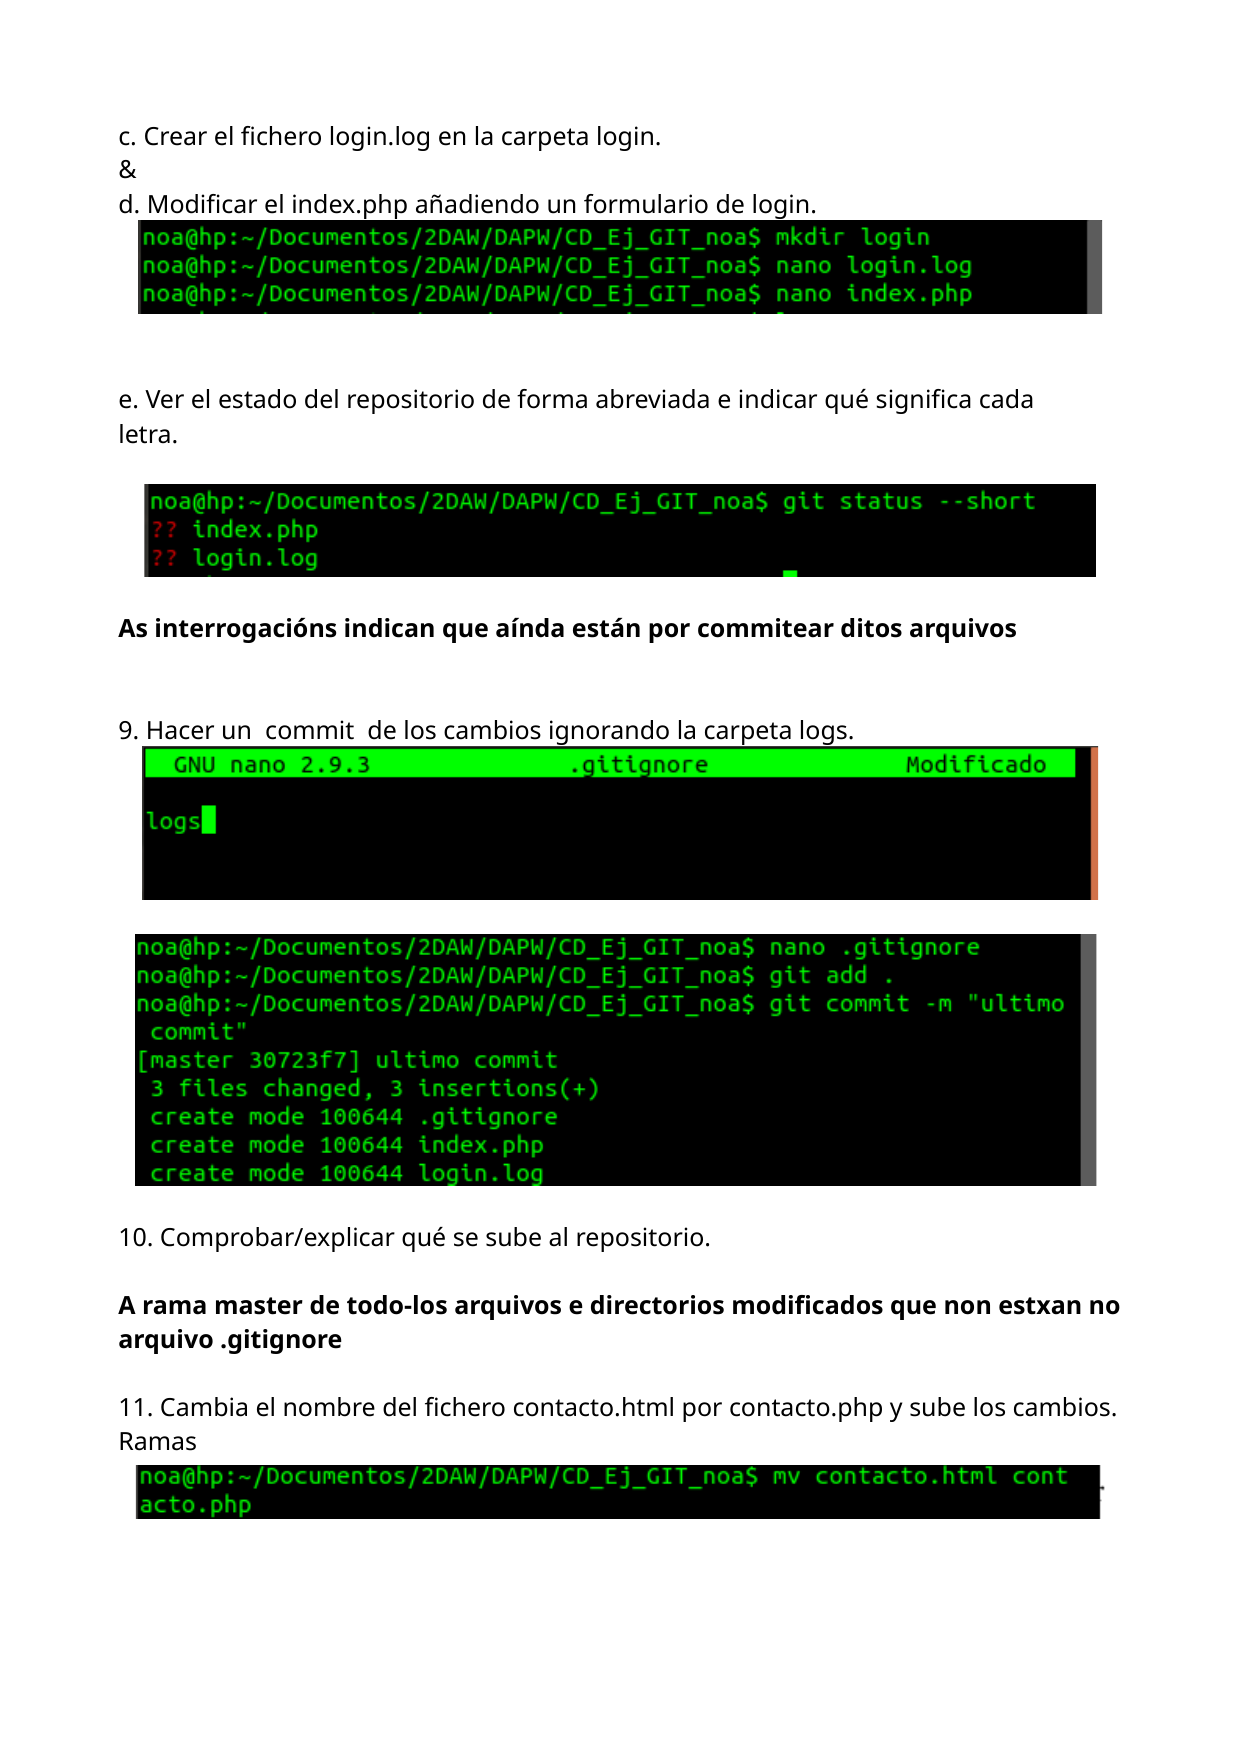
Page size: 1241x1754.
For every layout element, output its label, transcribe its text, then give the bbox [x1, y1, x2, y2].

text letra. [118, 416, 1122, 450]
text 11. Cambia el nombre del fichero contacto.html por contacto.php y sube los cambios. [118, 1390, 1122, 1424]
text c. Crear el fichero login.log en la carpeta login. [118, 118, 1122, 152]
text Ramas [118, 1424, 1122, 1458]
text 9. Hacer un ​ commit ​ de los cambios ignorando la carpeta logs. [118, 713, 1122, 747]
picture [144, 484, 1096, 577]
picture [135, 1465, 1105, 1519]
text As interrogacións indican que aínda están por commitear ditos arquivos [118, 611, 1122, 645]
text & [118, 152, 1122, 186]
text d. Modificar el index.php añadiendo un formulario de login. [118, 186, 1122, 220]
text 10. Comprobar/explicar qué se sube al repositorio. [118, 1220, 1122, 1254]
picture [138, 220, 1103, 314]
picture [135, 934, 1106, 1186]
text e. Ver el estado del repositorio de forma abreviada e indicar qué significa cada [118, 382, 1122, 416]
picture [142, 746, 1099, 900]
text A rama master de todo-los arquivos e directorios modificados que non estxan no arquivo .gitignore [118, 1288, 1122, 1356]
